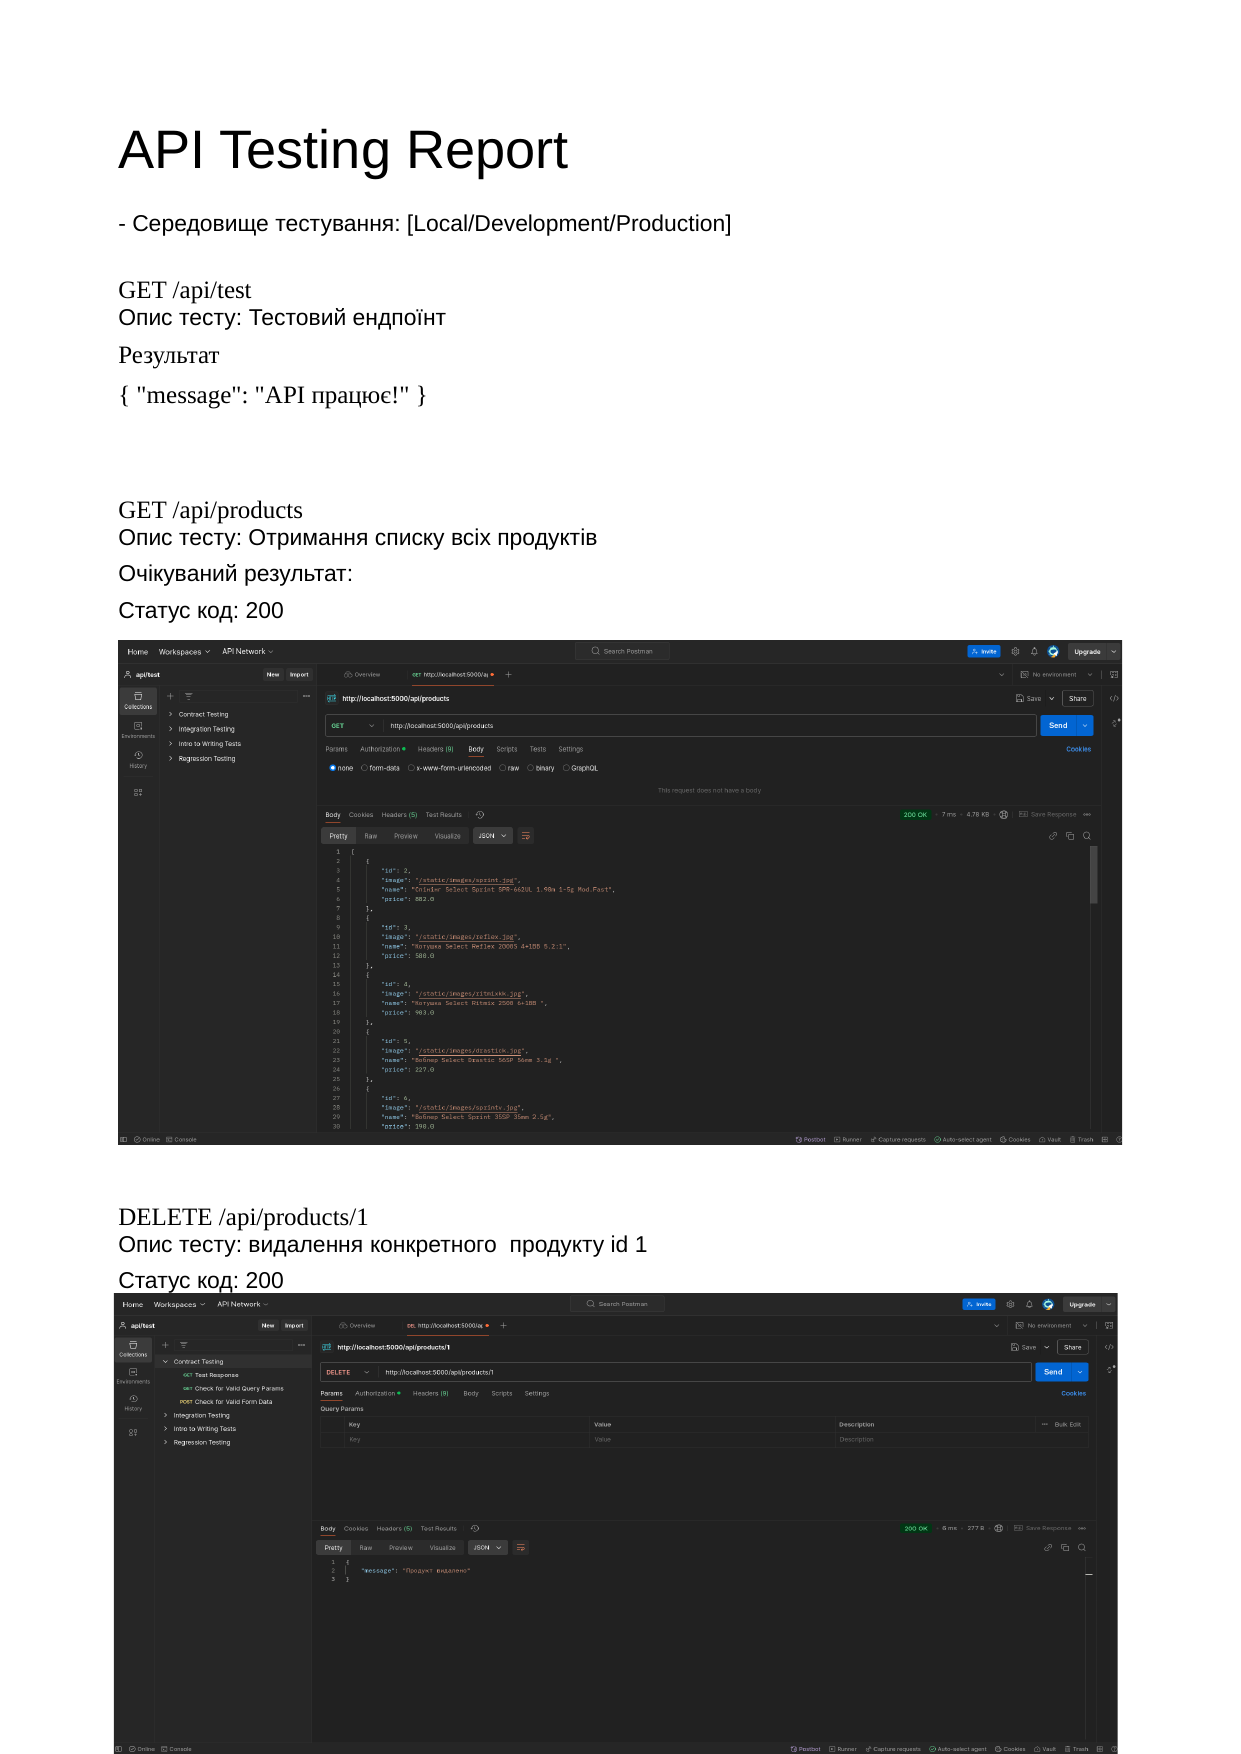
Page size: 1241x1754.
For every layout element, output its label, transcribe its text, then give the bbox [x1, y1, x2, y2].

picture [118, 640, 1123, 1145]
text Статус код: 200 [118, 1267, 1122, 1294]
text - Середовище тестування: [Local/Development/Production] [118, 210, 1122, 237]
text DELETE /api/products/1 [118, 1202, 1122, 1231]
text Опис тесту: видалення конкретного продукту id 1 [118, 1231, 1122, 1257]
text Очікуваний результат: [118, 560, 1122, 587]
text GET /api/products [118, 495, 1122, 524]
text GET /api/test [118, 275, 1122, 304]
text Опис тесту: Отримання списку всіх продуктів [118, 524, 1122, 550]
picture [113, 1293, 1118, 1754]
text Результат [118, 341, 1122, 369]
text API Testing Report [118, 118, 1122, 180]
text { "message": "API працює!" } [118, 380, 1122, 409]
text Опис тесту: Тестовий ендпоїнт [118, 304, 1122, 331]
text Статус код: 200 [118, 597, 1122, 623]
